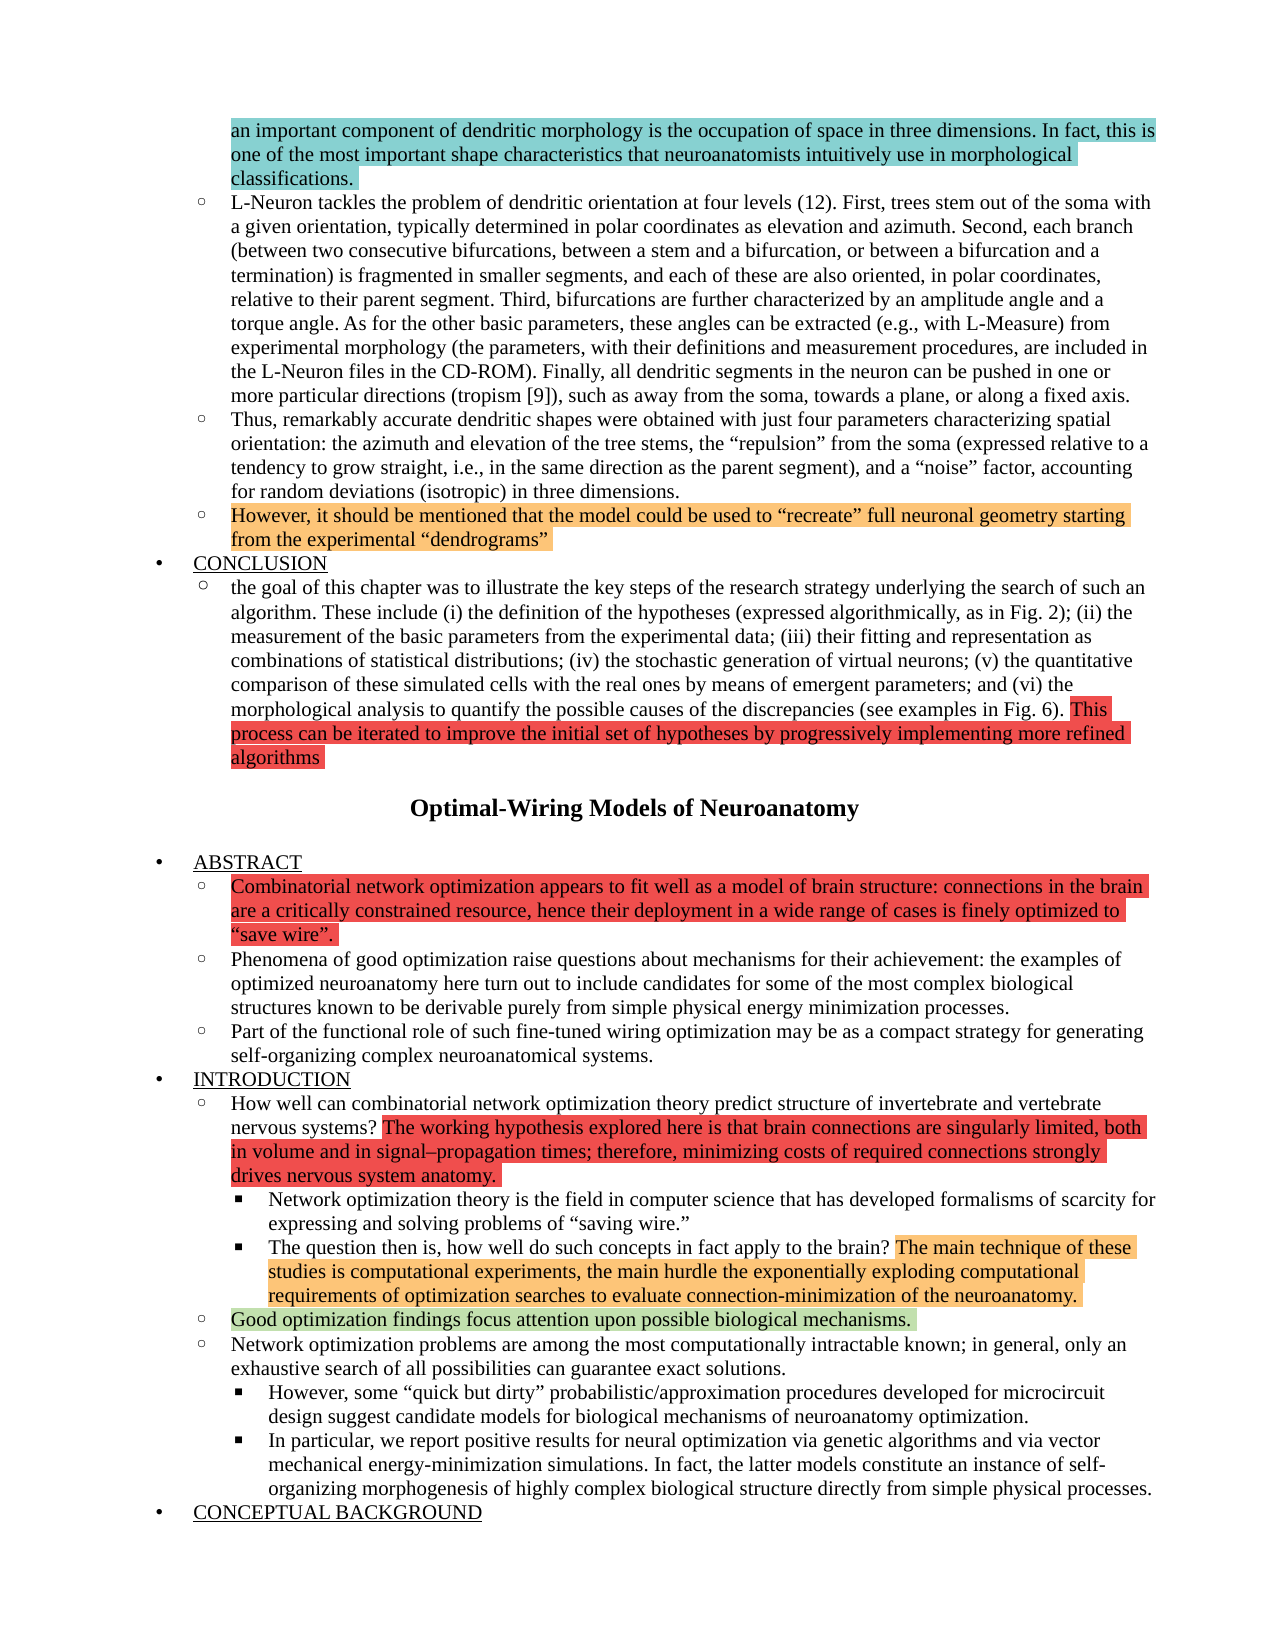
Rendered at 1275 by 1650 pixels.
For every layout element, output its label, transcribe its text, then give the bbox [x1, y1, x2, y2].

list Good optimization findings focus attention upon possible biological mechanisms. [193, 1307, 1157, 1331]
list However, it should be mentioned that the model could be used to “recreate” full neuronal geometry starting from the experimental “dendrograms” [193, 503, 1157, 551]
list Thus, remarkably accurate dendritic shapes were obtained with just four parameters characterizing spatial orientation: the azimuth and elevation of the tree stems, the “repulsion” from the soma (expressed relative to a tendency to grow straight, i.e., in the same direction as the parent segment), and a “noise” factor, accounting for random deviations (isotropic) in three dimensions. [193, 407, 1157, 503]
list Phenomena of good optimization raise questions about mechanisms for their achievement: the examples of optimized neuroanatomy here turn out to include candidates for some of the most complex biological structures known to be derivable purely from simple physical energy minimization processes. [193, 946, 1157, 1019]
list However, some “quick but dirty” probabilistic/approximation procedures developed for microcircuit design suggest candidate models for biological mechanisms of neuroanatomy optimization. [231, 1379, 1157, 1428]
list the goal of this chapter was to illustrate the key steps of the research strategy underlying the search of such an algorithm. These include (i) the definition of the hypotheses (expressed algorithmically, as in Fig. 2); (ii) the measurement of the basic parameters from the experimental data; (iii) their fitting and representation as combinations of statistical distributions; (iv) the stochastic generation of virtual neurons; (v) the quantitative comparison of these simulated cells with the real ones by means of emergent parameters; and (vi) the morphological analysis to quantify the possible causes of the discrepancies (see examples in Fig. 6). This process can be iterated to improve the initial set of hypotheses by progressively implementing more refined algorithms [193, 575, 1157, 769]
list In particular, we report positive results for neural optimization via genetic algorithms and via vector mechanical energy-minimization simulations. In fact, the latter models constitute an instance of self-organizing morphogenesis of highly complex biological structure directly from simple physical processes. [231, 1428, 1157, 1500]
list How well can combinatorial network optimization theory predict structure of invertebrate and vertebrate nervous systems? The working hypothesis explored here is that brain connections are singularly limited, both in volume and in signal–propagation times; therefore, minimizing costs of required connections strongly drives nervous system anatomy. [193, 1091, 1157, 1187]
list L-Neuron tackles the problem of dendritic orientation at four levels (12). First, trees stem out of the soma with a given orientation, typically determined in polar coordinates as elevation and azimuth. Second, each branch (between two consecutive bifurcations, between a stem and a bifurcation, or between a bifurcation and a termination) is fragmented in smaller segments, and each of these are also oriented, in polar coordinates, relative to their parent segment. Third, bifurcations are further characterized by an amplitude angle and a torque angle. As for the other basic parameters, these angles can be extracted (e.g., with L-Measure) from experimental morphology (the parameters, with their definitions and measurement procedures, are included in the L-Neuron files in the CD-ROM). Finally, all dendritic segments in the neuron can be pushed in one or more particular directions (tropism [9]), such as away from the soma, towards a plane, or along a fixed axis. [193, 190, 1157, 407]
list Part of the functional role of such fine-tuned wiring optimization may be as a compact strategy for generating self-organizing complex neuroanatomical systems. [193, 1019, 1157, 1067]
list an important component of dendritic morphology is the occupation of space in three dimensions. In fact, this is one of the most important shape characteristics that neuroanatomists intuitively use in morphological classifications. [193, 118, 1157, 190]
list Network optimization theory is the field in computer science that has developed formalisms of scarcity for expressing and solving problems of “saving wire.” [231, 1187, 1157, 1235]
list CONCEPTUAL BACKGROUND [156, 1500, 1157, 1524]
list ABSTRACT [156, 850, 1157, 874]
list INTRODUCTION [156, 1067, 1157, 1091]
list Combinatorial network optimization appears to fit well as a model of brain structure: connections in the brain are a critically constrained resource, hence their deployment in a wide range of cases is finely optimized to “save wire”. [193, 874, 1157, 946]
text Optimal-Wiring Models of Neuroanatomy [118, 793, 1157, 821]
list CONCLUSION [156, 551, 1157, 575]
list The question then is, how well do such concepts in fact apply to the brain? The main technique of these studies is computational experiments, the main hurdle the exponentially exploding computational requirements of optimization searches to evaluate connection-minimization of the neuroanatomy. [231, 1235, 1157, 1307]
list Network optimization problems are among the most computationally intractable known; in general, only an exhaustive search of all possibilities can guarantee exact solutions. [193, 1331, 1157, 1379]
